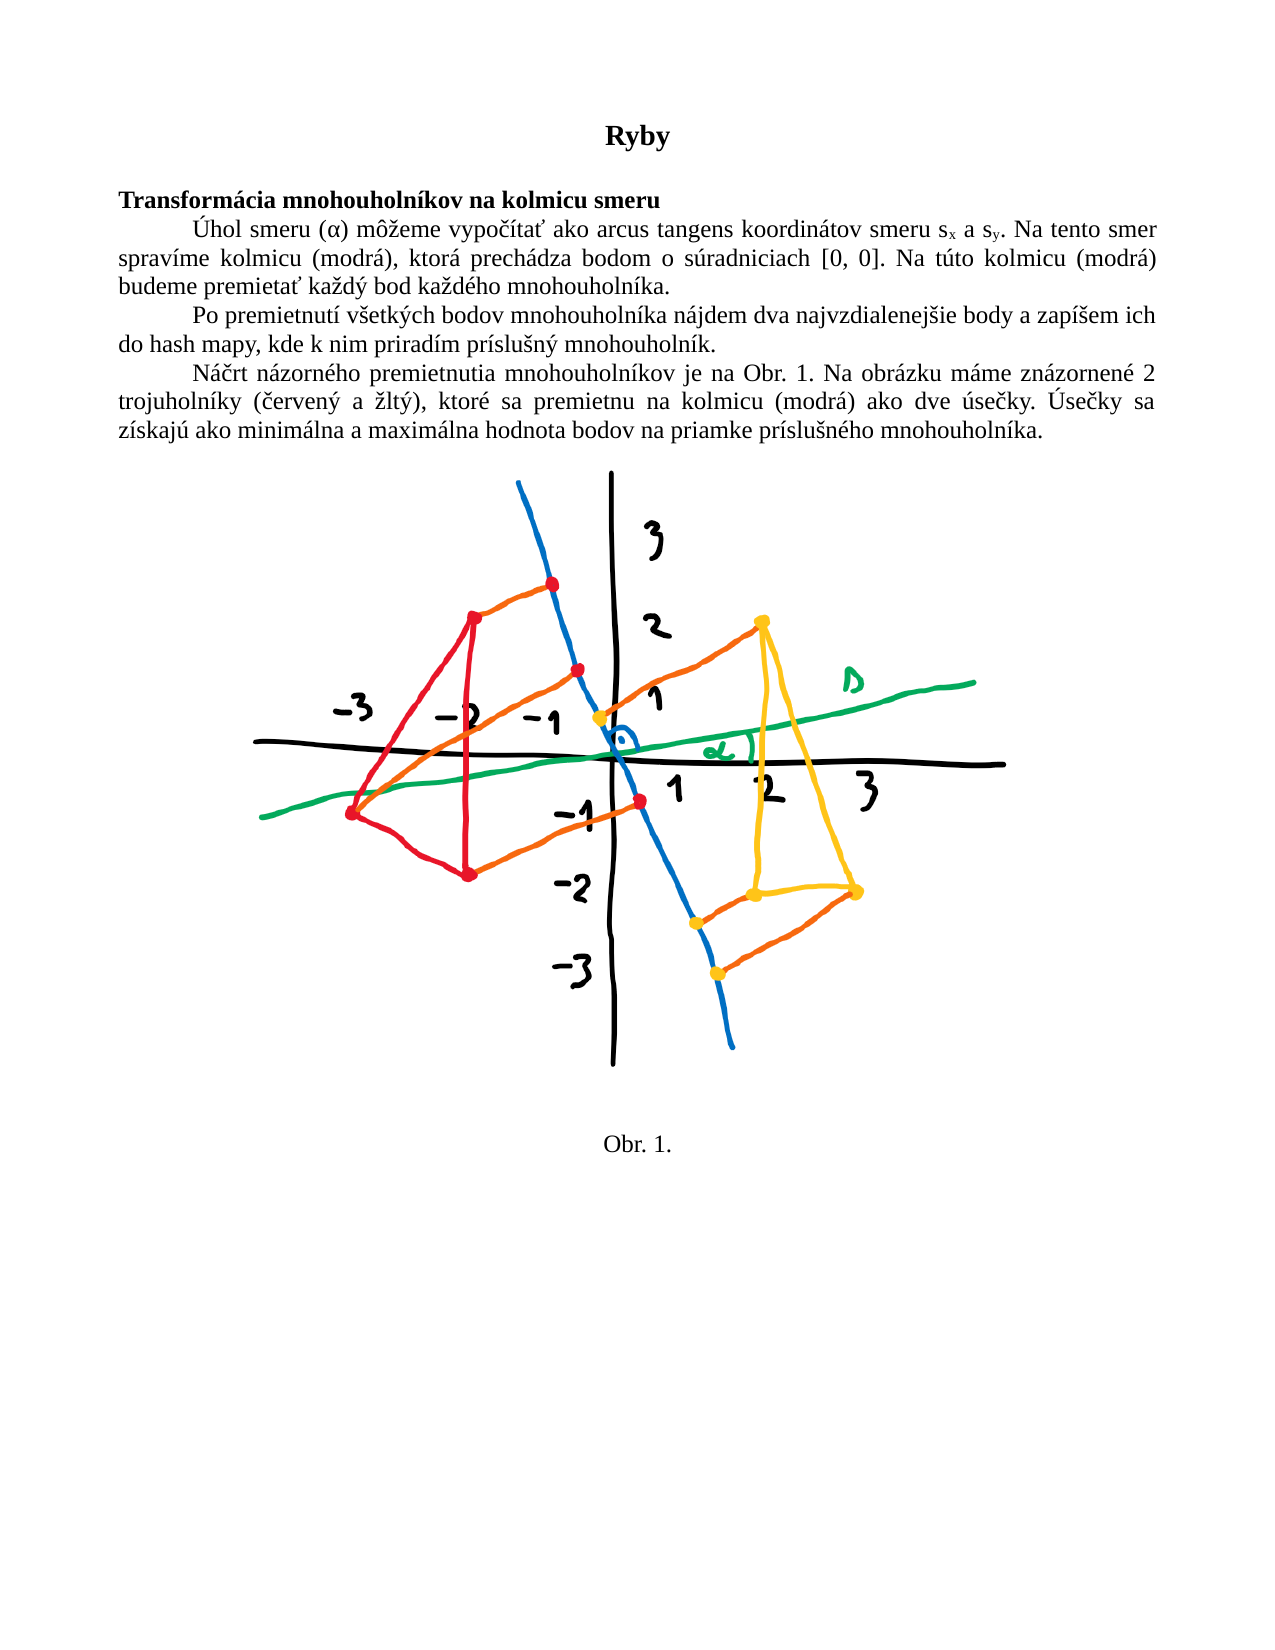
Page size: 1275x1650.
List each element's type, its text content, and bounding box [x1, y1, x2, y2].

text Náčrt názorného premietnutia mnohouholníkov je na Obr. 1. Na obrázku máme znázornené 2 trojuholníky (červený a žltý), ktoré sa premietnu na kolmicu (modrá) ako dve úsečky. Úsečky sa získajú ako minimálna a maximálna hodnota bodov na priamke príslušného mnohouholníka. [118, 358, 1157, 444]
text Obr. 1. [118, 1129, 1157, 1158]
picture [250, 454, 1011, 1072]
text Transformácia mnohouholníkov na kolmicu smeru [118, 185, 1157, 214]
text Po premietnutí všetkých bodov mnohouholníka nájdem dva najvzdialenejšie body a zapíšem ich do hash mapy, kde k nim priradím príslušný mnohouholník. [118, 300, 1157, 358]
text Úhol smeru (α) môžeme vypočítať ako arcus tangens koordinátov smeru sx a sy. Na tento smer spravíme kolmicu (modrá), ktorá prechádza bodom o súradniciach [0, 0]. Na túto kolmicu (modrá) budeme premietať každý bod každého mnohouholníka. [118, 214, 1157, 300]
text Ryby [118, 118, 1157, 152]
